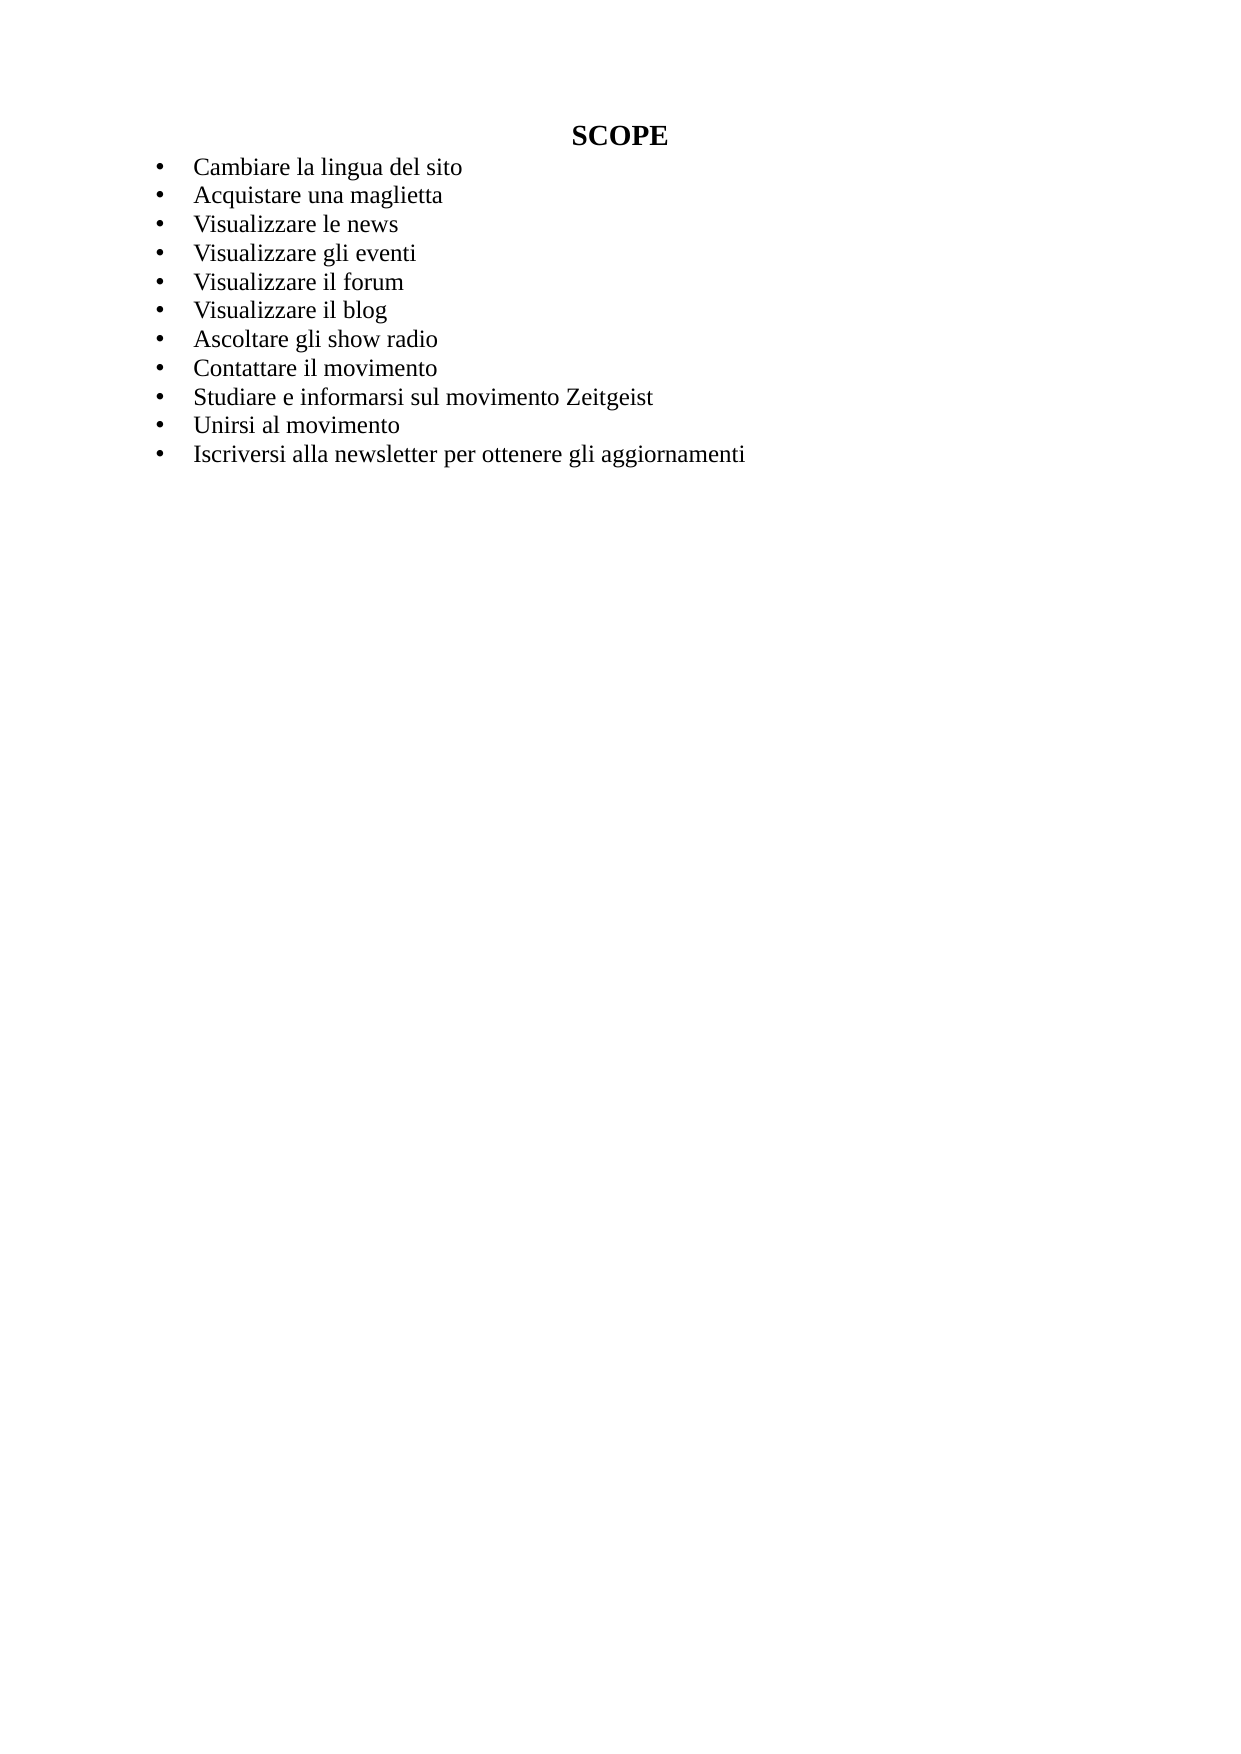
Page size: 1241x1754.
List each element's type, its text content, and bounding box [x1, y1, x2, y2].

list Studiare e informarsi sul movimento Zeitgeist [156, 382, 1122, 410]
list Visualizzare il blog [156, 295, 1122, 324]
list Iscriversi alla newsletter per ottenere gli aggiornamenti [156, 439, 1122, 468]
list Visualizzare il forum [156, 267, 1122, 295]
text SCOPE [118, 118, 1122, 152]
list Contattare il movimento [156, 353, 1122, 382]
list Acquistare una maglietta [156, 180, 1122, 209]
list Unirsi al movimento [156, 410, 1122, 439]
list Visualizzare gli eventi [156, 238, 1122, 267]
list Visualizzare le news [156, 209, 1122, 238]
list Cambiare la lingua del sito [156, 152, 1122, 180]
list Ascoltare gli show radio [156, 324, 1122, 353]
